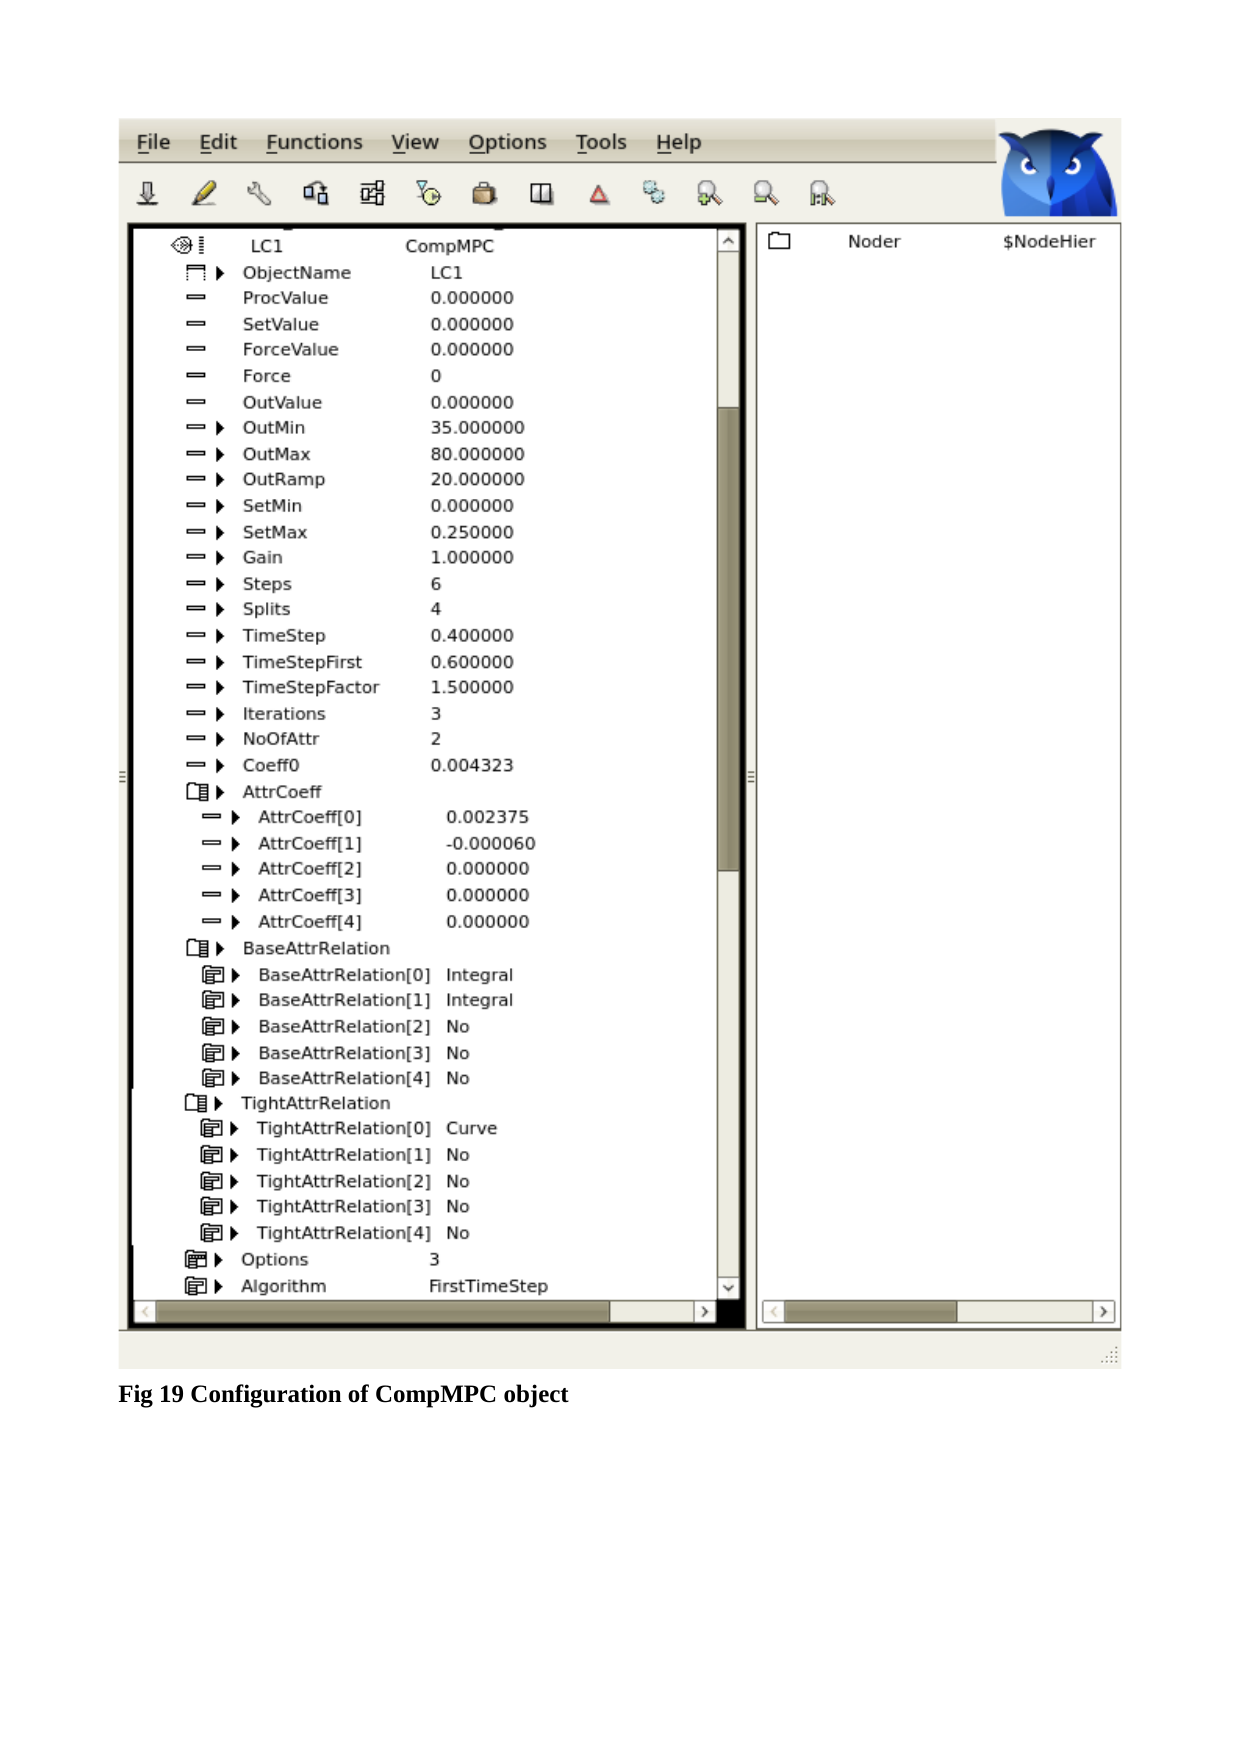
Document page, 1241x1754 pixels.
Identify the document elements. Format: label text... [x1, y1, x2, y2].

text Fig 19 Configuration of CompMPC object [118, 1380, 1122, 1407]
picture [118, 118, 1122, 1369]
